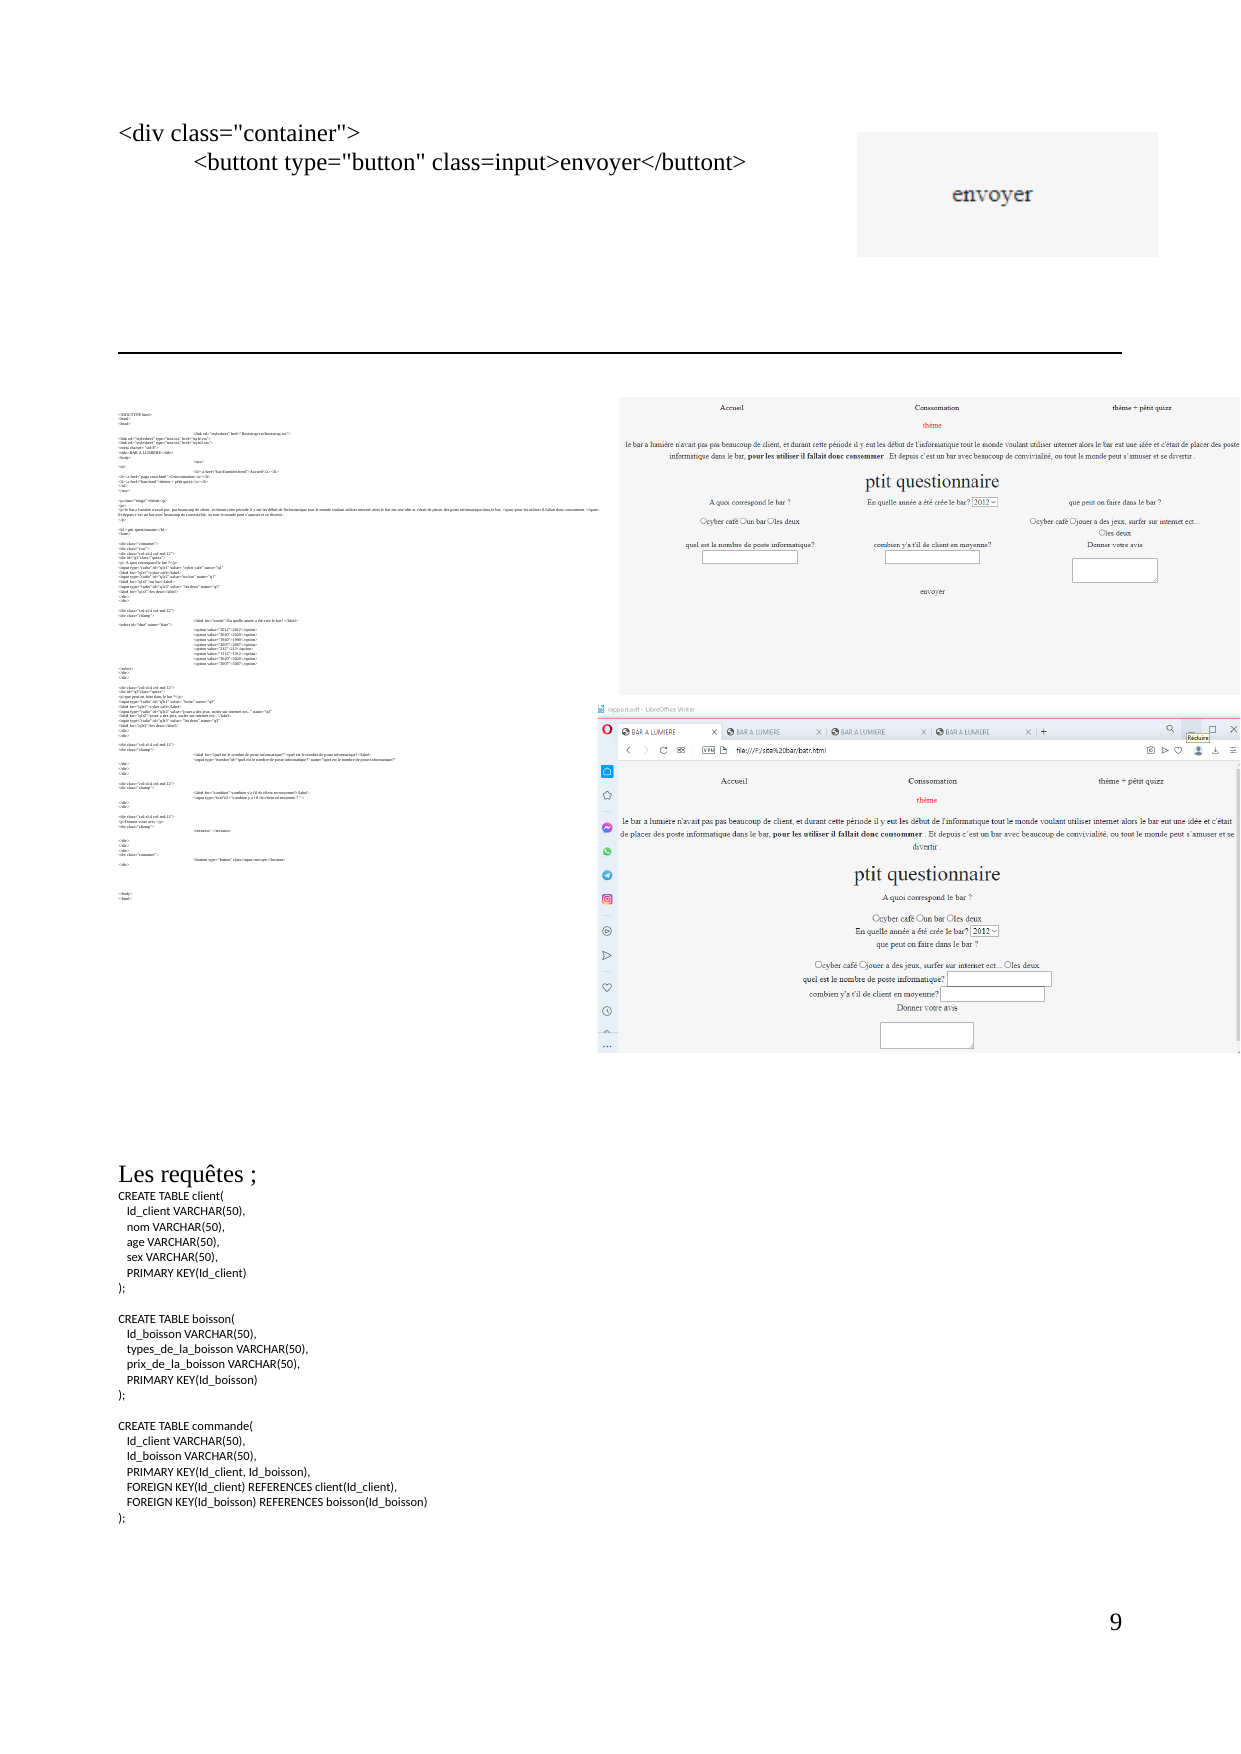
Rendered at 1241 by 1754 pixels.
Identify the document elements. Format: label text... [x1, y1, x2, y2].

text FOREIGN KEY(Id_boisson) REFERENCES boisson(Id_boisson) [118, 1494, 1122, 1510]
text </div> [118, 771, 597, 776]
picture [597, 705, 1241, 1053]
text <input type="radio" id="q3r1" value= "boire" name="q3" [118, 699, 1122, 704]
text <div class="champ"> [118, 786, 597, 791]
text </div> [118, 843, 597, 848]
text <div class="col-xl-4 col-md-12"> [118, 685, 619, 690]
text ); [118, 1510, 1122, 1525]
text </nav> [118, 489, 619, 493]
text <head> [118, 422, 619, 426]
text <option value="1312">1312</option> [247, 652, 619, 656]
text <input type="text"id ="combien y a t il de client en moyenne ? " > [118, 795, 597, 800]
text </div> [118, 838, 597, 843]
text <option value="2020">2020</option> [118, 632, 619, 637]
text </div> [118, 676, 619, 680]
text <title>BAR A LUMIERE</title> [118, 450, 619, 455]
text <label for="q3r1">cyber café</label> [118, 704, 1122, 709]
text </div> [118, 733, 597, 738]
text Id_client VARCHAR(50), [118, 1204, 1122, 1219]
text <input type="radio" id="q1r2" value="un bar" name="q1" [118, 575, 619, 580]
text <input type="radio" id="q3r2" value="jouer a des jeux, surfer sur internet ect..." name="q3" [118, 709, 597, 714]
text age VARCHAR(50), [118, 1234, 1122, 1249]
text <div class="row"> [118, 546, 619, 551]
text <!DOCTYPE html> [118, 412, 619, 417]
text <h1> ptit questionnaire</h1> [118, 527, 619, 532]
text prix_de_la_boisson VARCHAR(50), [118, 1357, 1122, 1372]
text <input type="radio" id="q1r1" value= "cyber café" name="q1" [118, 565, 619, 570]
text <label for="q1r1">cyber café</label> [118, 570, 619, 575]
text <div class="col-xl-4 col-md-12"> [118, 743, 597, 747]
text ); [118, 1387, 1122, 1403]
text types_de_la_boisson VARCHAR(50), [118, 1341, 1122, 1357]
text <div class="col-xl-4 col-md-12"> [118, 551, 619, 556]
text </div> [118, 848, 597, 853]
text </div> [118, 800, 597, 805]
text </div> [118, 767, 597, 771]
text <div class="container"> [118, 853, 597, 858]
text <link rel="stylesheet" type="text/css" href="style.css"> [118, 436, 619, 441]
text <link rel="stylesheet" href="Bootstrap/css/bootstrap.css"> [118, 431, 619, 436]
text <option value="1940">1990</option> [118, 637, 619, 642]
text <label for="combien">combien y'a t'il de client en moyenne?</label> [118, 791, 597, 795]
text CREATE TABLE commande( [118, 1418, 1122, 1433]
text <p> A quoi correspond le bar ?</p> [149, 561, 619, 565]
text <textarea> </textarea> [118, 829, 597, 834]
text <div id="q3"class="quizz"> [118, 690, 619, 695]
text <p>que peut on faire dans le bar ?</p> [118, 695, 1122, 699]
text </div> [118, 762, 597, 767]
text <label for="q3r3">les deux</label> [118, 723, 597, 728]
picture [619, 397, 1241, 695]
text </div> [118, 599, 619, 604]
text PRIMARY KEY(Id_client) [118, 1265, 1122, 1280]
text <div class="col-xl-4 col-md-12"> [118, 608, 619, 613]
text <label for="q1r2">jouer a des jeux, surfer sur internet ect...</label> [118, 714, 597, 719]
text <buttont type="button" class=input>envoyer</buttont> [244, 858, 597, 862]
text <option value="3007">3007</option> [118, 661, 619, 666]
text <option value="3020">3020</option> [118, 656, 619, 661]
text <input type="number"id="quel est le nombre de poste informatique?" name="quel est le nombre de poste informatique?" [118, 757, 597, 762]
text </div> [118, 728, 597, 733]
text <div class="col-xl-4 col-md-12"> [118, 814, 597, 819]
text <meta charset= "utf-8"> [118, 446, 619, 450]
text Id_boisson VARCHAR(50), [118, 1449, 1122, 1464]
text <option value="212">212</option> [118, 647, 619, 652]
text <div class="champ"> [118, 824, 597, 829]
text <div class="champ"> [118, 747, 597, 752]
text <option value="2012">2012</option> [247, 628, 619, 632]
text <form> [118, 532, 619, 537]
picture [856, 132, 1159, 257]
text nom VARCHAR(50), [118, 1219, 1122, 1234]
text <select id="date" name="date"> [118, 623, 619, 628]
text CREATE TABLE boisson( [118, 1311, 1122, 1326]
text <label for="quel est le nombre de poste informatique?">quel est le nombre de poste informatique?</label> [118, 752, 597, 757]
text </div> [118, 594, 619, 599]
text <li><a href="barAlumière.html">Accueil</a></li> [118, 469, 619, 474]
text <label for="q1r3">les deux</label> [118, 589, 619, 594]
text <label for="année">En quelle année a été crée le bar? </label> [118, 618, 619, 623]
text Les requêtes ; [118, 1159, 1122, 1188]
text </html> [118, 896, 597, 901]
text </div> [118, 805, 597, 810]
text </select> [118, 666, 619, 671]
text <html> [118, 417, 619, 422]
text <div class="container"> [118, 118, 1122, 147]
text <div class="champ"> [118, 613, 619, 618]
text <li><a href="batr.html">thème + pêtit quizz</a></li> [118, 479, 619, 484]
text </p> [118, 517, 619, 522]
text <pr> [118, 503, 619, 508]
text <option value="2007">2007</option> [118, 642, 619, 647]
text </div> [118, 862, 597, 867]
text <buttont type="button" class=input>envoyer</buttont> [118, 147, 856, 176]
text <input type="radio" id="q1r3" value= "les deux" name="q1" [118, 584, 619, 589]
text </body> [118, 891, 597, 896]
text <ul> [118, 465, 619, 469]
text <div id="q1"class="quizz"> [118, 556, 619, 561]
text <input type="radio" id="q3r3" value= "les deux" name="q3" [216, 719, 597, 723]
text </div> [118, 671, 619, 676]
text <div class="col-xl-4 col-md-12"> [118, 781, 597, 786]
text PRIMARY KEY(Id_client, Id_boisson), [118, 1464, 1122, 1479]
text <body> [118, 455, 619, 460]
text <p class="rouge">thème</p> [118, 498, 619, 503]
text Id_client VARCHAR(50), [118, 1433, 1122, 1449]
text sex VARCHAR(50), [118, 1249, 1122, 1265]
text PRIMARY KEY(Id_boisson) [118, 1372, 1122, 1387]
text FOREIGN KEY(Id_client) REFERENCES client(Id_client), [118, 1479, 1122, 1494]
text Id_boisson VARCHAR(50), [118, 1326, 1122, 1341]
text ); [118, 1280, 1122, 1296]
text <div class="container"> [118, 541, 619, 546]
text <link rel="stylesheet" type="text/css" href="style2.css"> [118, 441, 619, 446]
text CREATE TABLE client( [118, 1188, 1122, 1204]
text <p>Donner votre avis </p> [118, 819, 597, 824]
text <li><a href="page cnso.html">Conssomation</a></li> [118, 474, 619, 479]
text <nav> [118, 460, 619, 465]
text <label for="q1r2">un bar</label> [118, 580, 619, 584]
text </ul> [118, 484, 619, 489]
